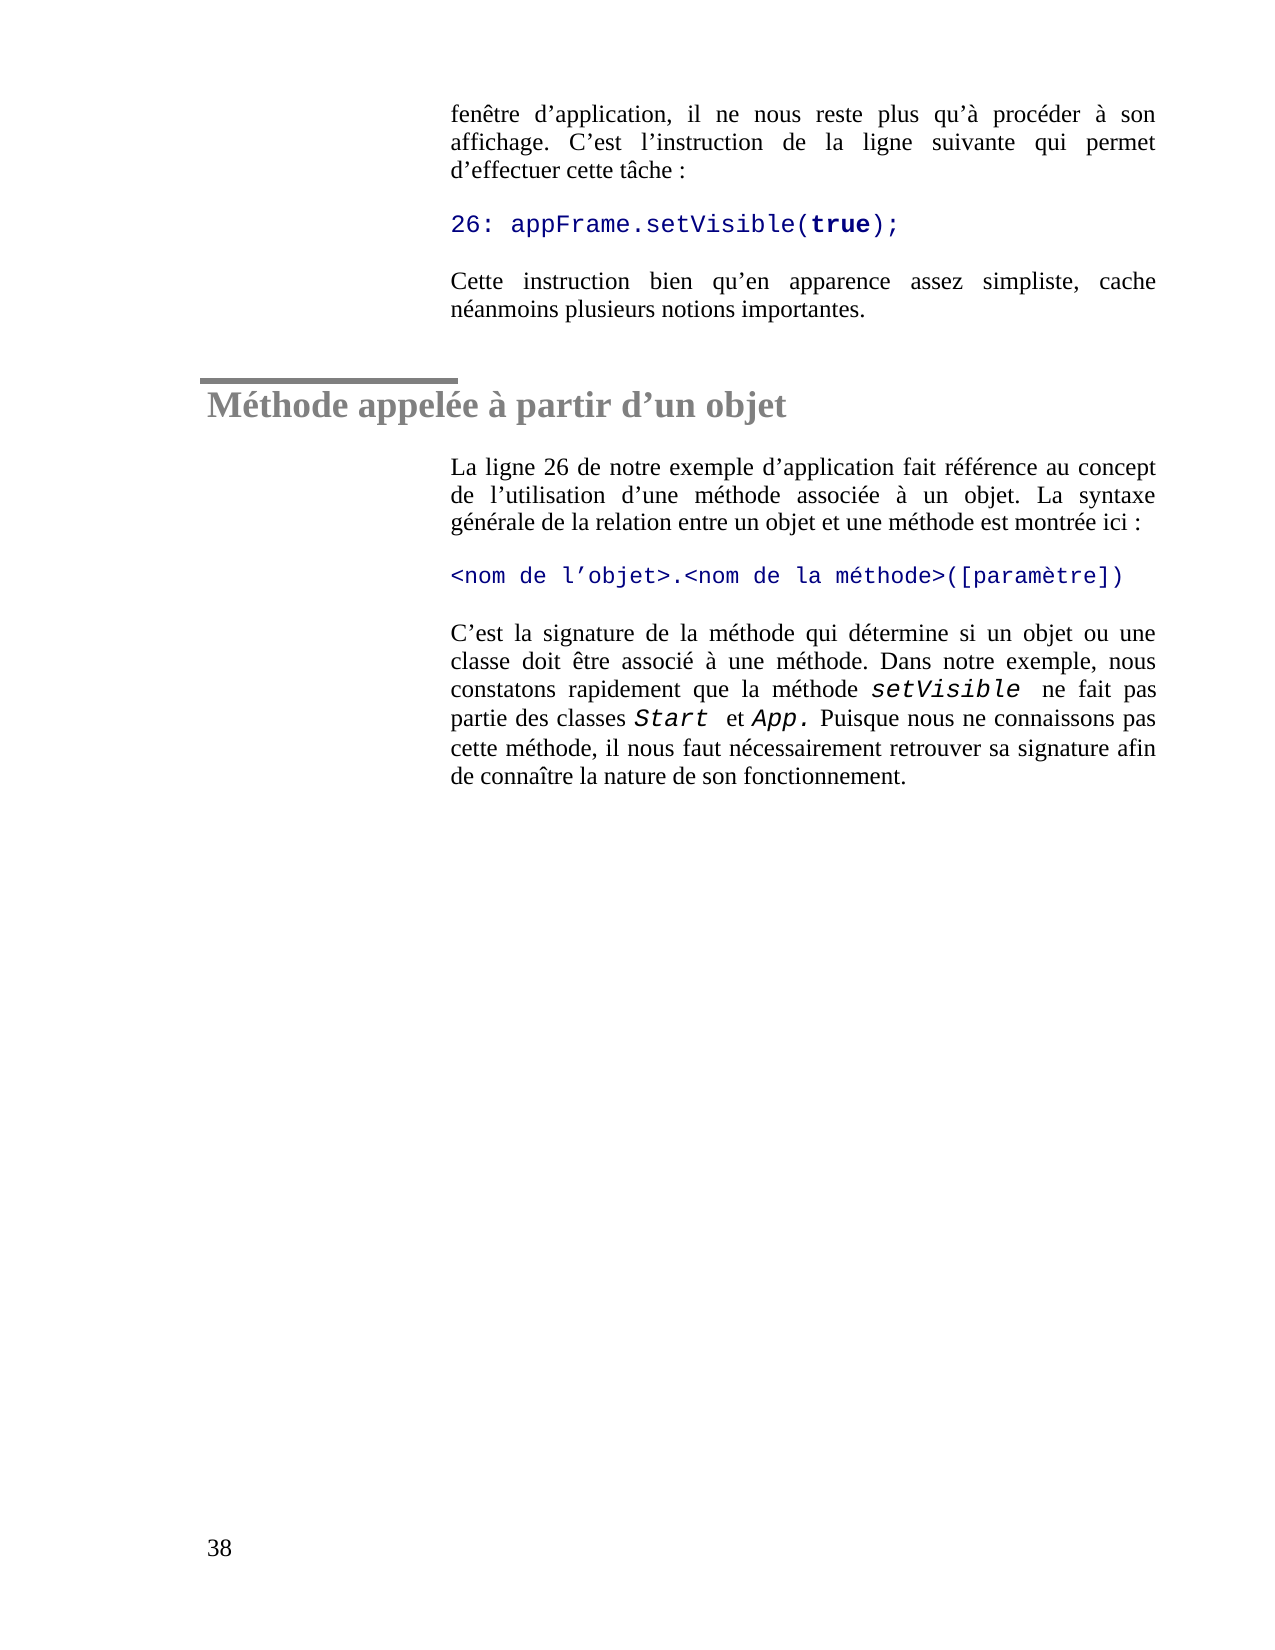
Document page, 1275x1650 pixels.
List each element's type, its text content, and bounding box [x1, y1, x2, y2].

subtitle Méthode appelée à partir d’un objet [207, 384, 1157, 425]
table_header [200, 100, 443, 183]
table_header fenêtre d’application, il ne nous reste plus qu’à procéder à son affichage. C’est l’instruction de la ligne suivante qui permet d’effectuer cette tâche : [443, 100, 1163, 183]
table_header [200, 378, 458, 384]
table_header [200, 267, 443, 323]
table_header [200, 619, 443, 790]
table_header <nom de l’objet>.<nom de la méthode>([paramètre]) [443, 564, 1163, 592]
table_header La ligne 26 de notre exemple d’application fait référence au concept de l’utilisation d’une méthode associée à un objet. La syntaxe générale de la relation entre un objet et une méthode est montrée ici : [443, 453, 1163, 536]
table_header [200, 211, 443, 239]
table_header C’est la signature de la méthode qui détermine si un objet ou une classe doit être associé à une méthode. Dans notre exemple, nous constatons rapidement que la méthode setVisible ne fait pas partie des classes Start et App. Puisque nous ne connaissons pas cette méthode, il nous faut nécessairement retrouver sa signature afin de connaître la nature de son fonctionnement. [443, 619, 1164, 790]
table_header 26: appFrame.setVisible(true); [443, 211, 1164, 239]
table_header [200, 453, 443, 536]
table_header [200, 564, 443, 592]
table_header Cette instruction bien qu’en apparence assez simpliste, cache néanmoins plusieurs notions importantes. [443, 267, 1164, 323]
